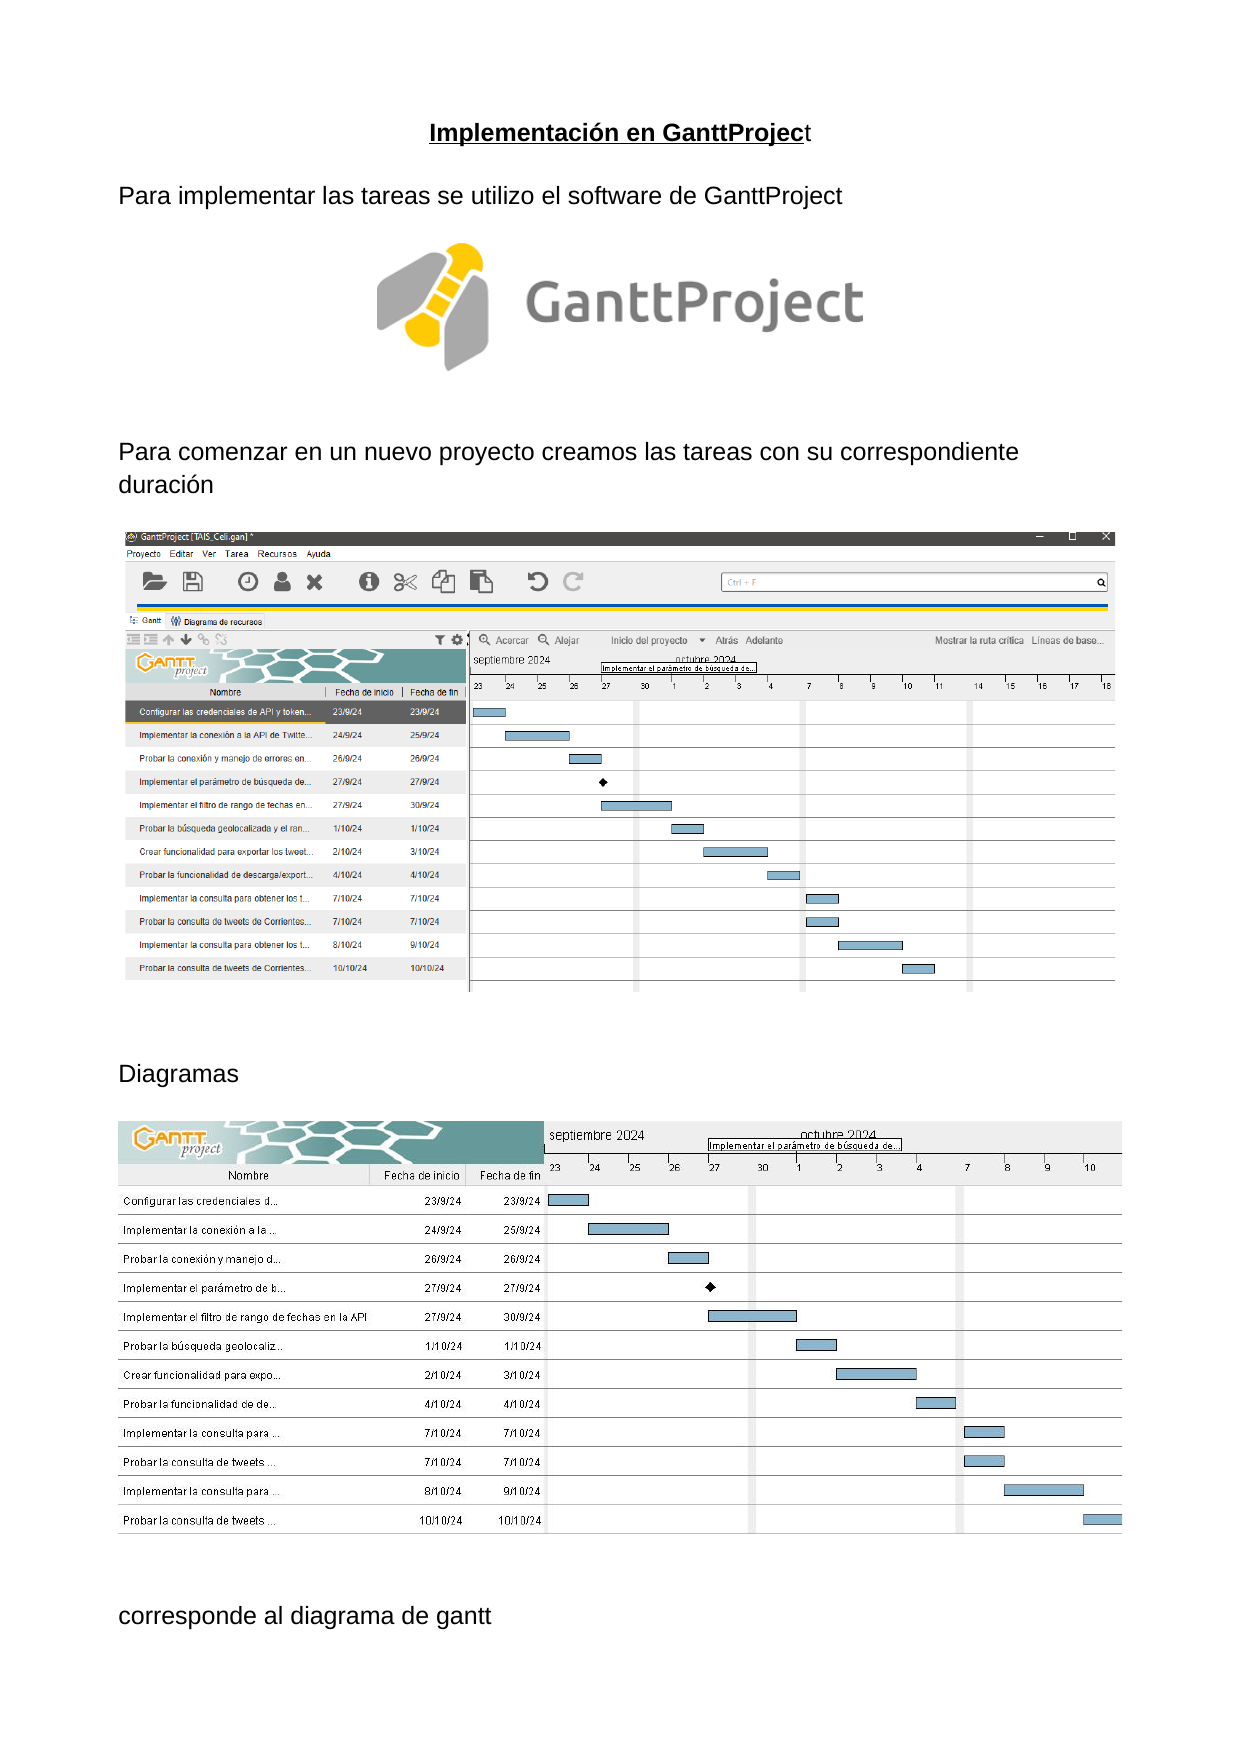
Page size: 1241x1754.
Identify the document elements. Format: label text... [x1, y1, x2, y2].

text Para implementar las tareas se utilizo el software de GanttProject [118, 181, 1122, 209]
text Implementación en GanttProject [118, 118, 1122, 147]
picture [118, 1121, 1123, 1534]
text Diagramas [118, 1059, 1122, 1087]
picture [377, 243, 864, 371]
picture [125, 532, 1116, 992]
text Para comenzar en un nuevo proyecto creamos las tareas con su correspondiente duración [118, 437, 1122, 499]
text corresponde al diagrama de gantt [118, 1601, 1122, 1629]
